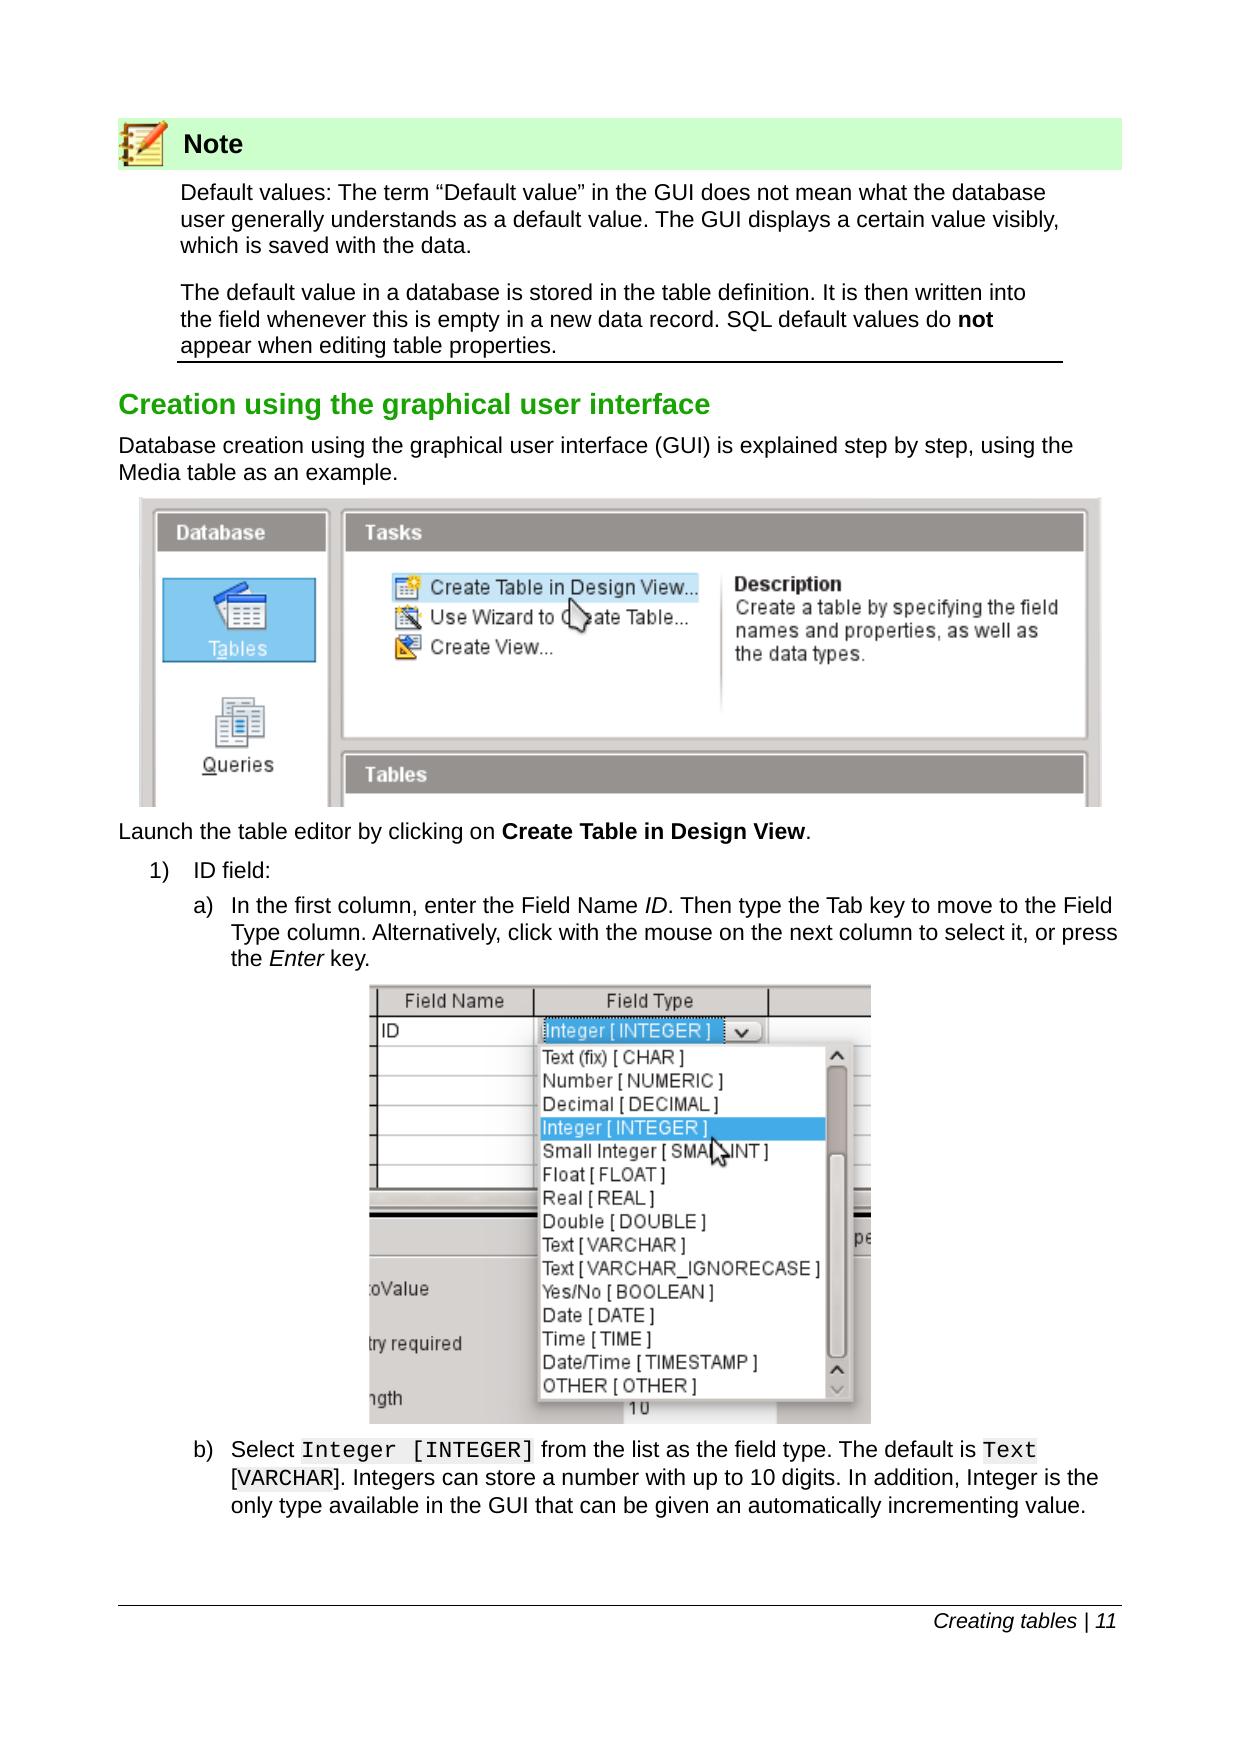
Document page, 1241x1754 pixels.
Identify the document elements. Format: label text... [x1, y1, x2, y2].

subtitle Creation using the graphical user interface [118, 387, 1122, 421]
text Database creation using the graphical user interface (GUI) is explained step by step, using the Media table as an example. [118, 432, 1122, 485]
subtitle Note [118, 118, 1122, 170]
picture [119, 119, 170, 170]
list ID field: [169, 857, 1122, 883]
picture [369, 983, 871, 1424]
list Select Integer [INTEGER] from the list as the field type. The default is Text [VARCHAR]. Integers can store a number with up to 10 digits. In addition, Integer is the only type available in the GUI that can be given an automatically incrementing value. [193, 1436, 1122, 1519]
list In the first column, enter the Field Name ID. Then type the Tab key to move to the Field Type column. Alternatively, click with the mouse on the next column to select it, or press the Enter key. [193, 892, 1122, 971]
picture [138, 497, 1102, 807]
text Launch the table editor by clicking on Create Table in Design View. [118, 818, 1122, 844]
text Default values: The term “Default value” in the GUI does not mean what the database user generally understands as a default value. The GUI displays a certain value visibly, which is saved with the data. [177, 176, 1063, 258]
text The default value in a database is stored in the table definition. It is then written into the field whenever this is empty in a new data record. SQL default values do not appear when editing table properties. [177, 276, 1063, 361]
